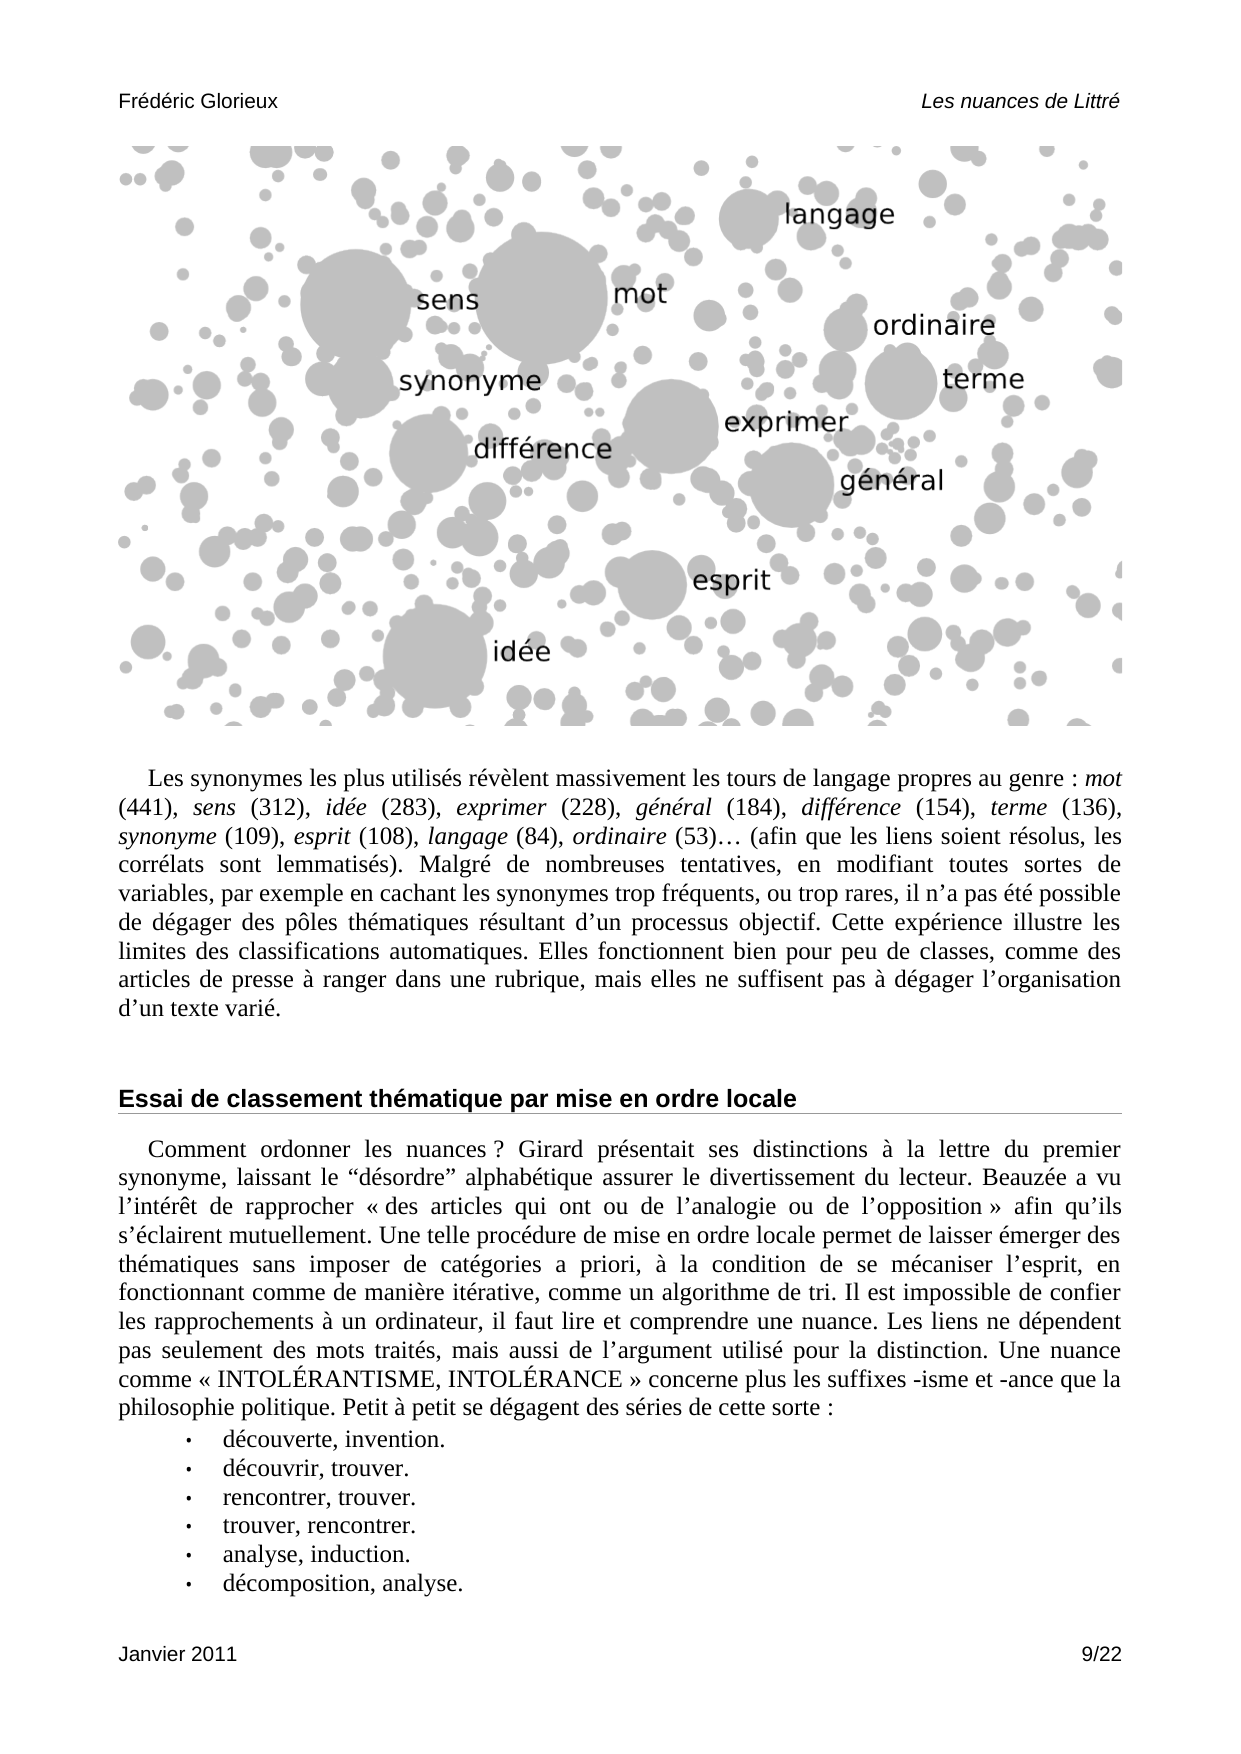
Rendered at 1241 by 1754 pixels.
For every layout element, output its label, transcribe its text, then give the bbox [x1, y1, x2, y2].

list découvrir, trouver. [185, 1453, 1122, 1482]
list découverte, invention. [185, 1424, 1122, 1453]
subtitle Essai de classement thématique par mise en ordre locale [118, 1084, 1122, 1113]
list trouver, rencontrer. [185, 1510, 1122, 1539]
list décomposition, analyse. [185, 1568, 1122, 1597]
list analyse, induction. [185, 1539, 1122, 1568]
list rencontrer, trouver. [185, 1482, 1122, 1510]
text Les synonymes les plus utilisés révèlent massivement les tours de langage propres au genre : mot (441), sens (312), idée (283), exprimer (228), général (184), différence (154), terme (136), synonyme (109), esprit (108), langage (84), ordinaire (53)… (afin que les liens soient résolus, les corrélats sont lemmatisés). Malgré de nombreuses tentatives, en modifiant toutes sortes de variables, par exemple en cachant les synonymes trop fréquents, ou trop rares, il n’a pas été possible de dégager des pôles thématiques résultant d’un processus objectif. Cette expérience illustre les limites des classifications automatiques. Elles fonctionnent bien pour peu de classes, comme des articles de presse à ranger dans une rubrique, mais elles ne suffisent pas à dégager l’organisation d’un texte varié. [118, 763, 1122, 1022]
text Comment ordonner les nuances ? Girard présentait ses distinctions à la lettre du premier synonyme, laissant le “désordre” alphabétique assurer le divertissement du lecteur. Beauzée a vu l’intérêt de rapprocher « des articles qui ont ou de l’analogie ou de l’opposition » afin qu’ils s’éclairent mutuellement. Une telle procédure de mise en ordre locale permet de laisser émerger des thématiques sans imposer de catégories a priori, à la condition de se mécaniser l’esprit, en fonctionnant comme de manière itérative, comme un algorithme de tri. Il est impossible de confier les rapprochements à un ordinateur, il faut lire et comprendre une nuance. Les liens ne dépendent pas seulement des mots traités, mais aussi de l’argument utilisé pour la distinction. Une nuance comme « INTOLÉRANTISME, INTOLÉRANCE » concerne plus les suffixes -isme et -ance que la philosophie politique. Petit à petit se dégagent des séries de cette sorte : [118, 1134, 1122, 1421]
